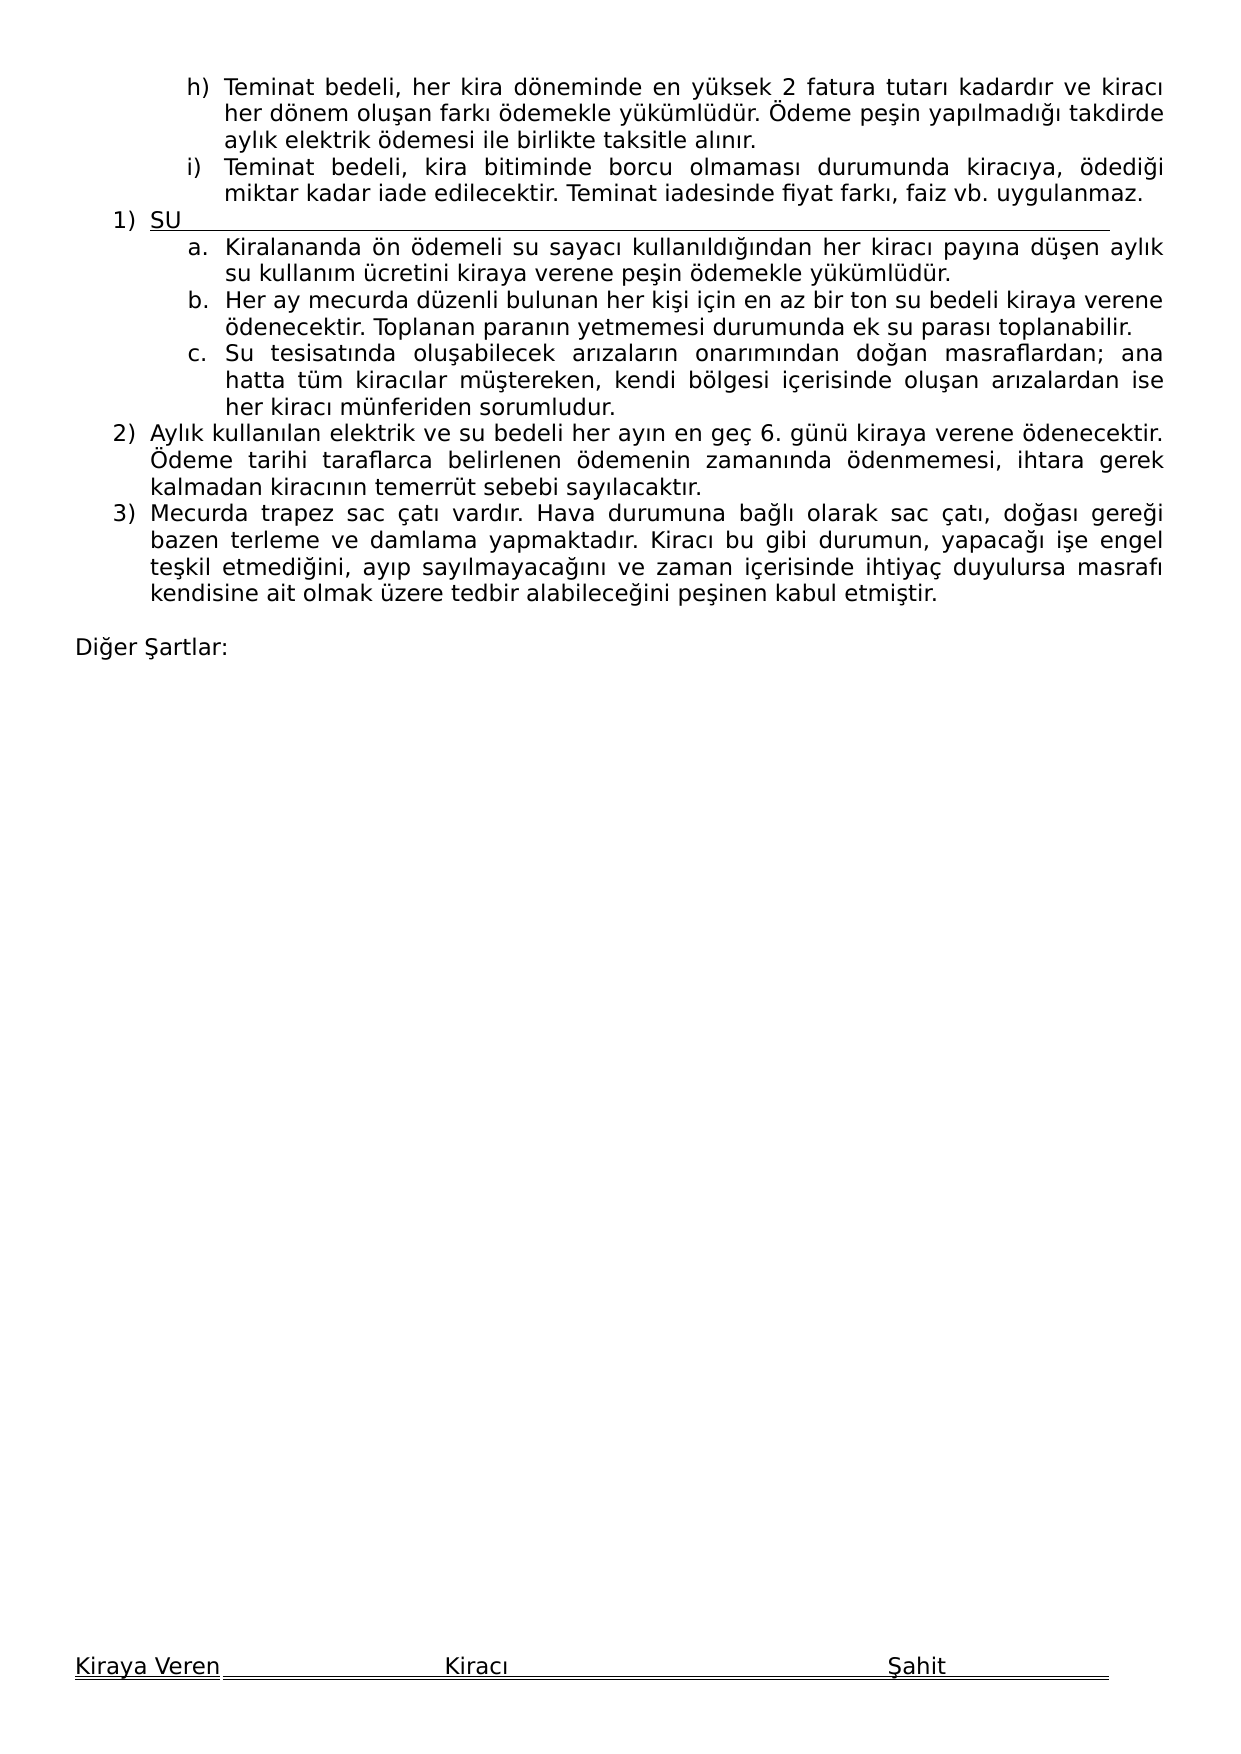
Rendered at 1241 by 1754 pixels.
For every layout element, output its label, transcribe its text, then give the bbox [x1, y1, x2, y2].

list SU [112, 207, 1165, 234]
list Teminat bedeli, her kira döneminde en yüksek 2 fatura tutarı kadardır ve kiracı her dönem oluşan farkı ödemekle yükümlüdür. Ödeme peşin yapılmadığı takdirde aylık elektrik ödemesi ile birlikte taksitle alınır. [186, 74, 1165, 154]
list Su tesisatında oluşabilecek arızaların onarımından doğan masraflardan; ana hatta tüm kiracılar müştereken, kendi bölgesi içerisinde oluşan arızalardan ise her kiracı münferiden sorumludur. [187, 340, 1165, 420]
list Her ay mecurda düzenli bulunan her kişi için en az bir ton su bedeli kiraya verene ödenecektir. Toplanan paranın yetmemesi durumunda ek su parası toplanabilir. [187, 287, 1165, 340]
list Teminat bedeli, kira bitiminde borcu olmaması durumunda kiracıya, ödediği miktar kadar iade edilecektir. Teminat iadesinde fiyat farkı, faiz vb. uygulanmaz. [186, 154, 1165, 207]
list Mecurda trapez sac çatı vardır. Hava durumuna bağlı olarak sac çatı, doğası gereği bazen terleme ve damlama yapmaktadır. Kiracı bu gibi durumun, yapacağı işe engel teşkil etmediğini, ayıp sayılmayacağını ve zaman içerisinde ihtiyaç duyulursa masrafı kendisine ait olmak üzere tedbir alabileceğini peşinen kabul etmiştir. [112, 500, 1165, 607]
text Diğer Şartlar: [75, 634, 1165, 660]
list Kiralananda ön ödemeli su sayacı kullanıldığından her kiracı payına düşen aylık su kullanım ücretini kiraya verene peşin ödemekle yükümlüdür. [187, 234, 1165, 287]
list Aylık kullanılan elektrik ve su bedeli her ayın en geç 6. günü kiraya verene ödenecektir. Ödeme tarihi taraflarca belirlenen ödemenin zamanında ödenmemesi, ihtara gerek kalmadan kiracının temerrüt sebebi sayılacaktır. [112, 420, 1165, 500]
